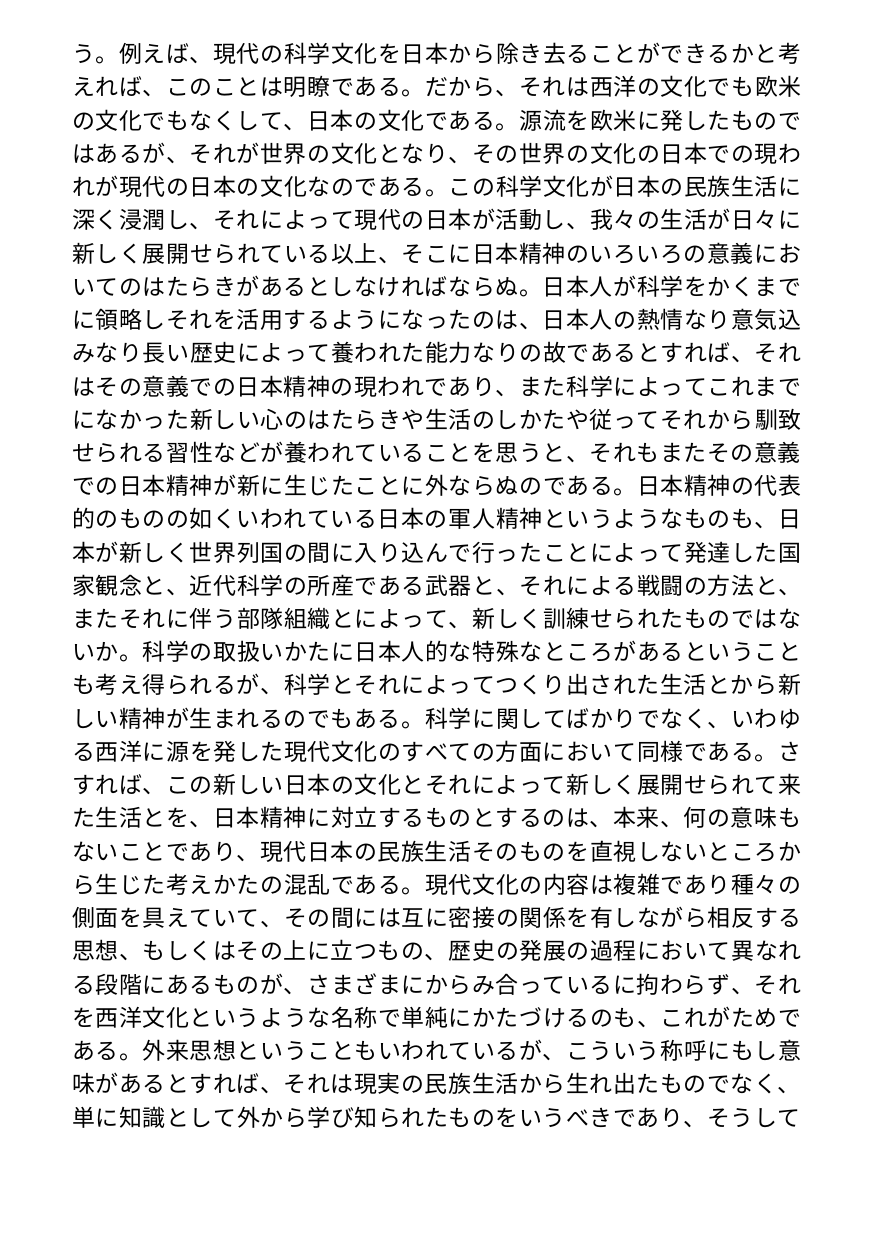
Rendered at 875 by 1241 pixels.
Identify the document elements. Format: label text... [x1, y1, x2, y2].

text う。例えば、現代の科学文化を日本から除き去ることができるかと考えれば、このことは明瞭である。だから、それは西洋の文化でも欧米の文化でもなくして、日本の文化である。源流を欧米に発したものではあるが、それが世界の文化となり、その世界の文化の日本での現われが現代の日本の文化なのである。この科学文化が日本の民族生活に深く浸潤し、それによって現代の日本が活動し、我々の生活が日々に新しく展開せられている以上、そこに日本精神のいろいろの意義においてのはたらきがあるとしなければならぬ。日本人が科学をかくまでに領略しそれを活用するようになったのは、日本人の熱情なり意気込みなり長い歴史によって養われた能力なりの故であるとすれば、それはその意義での日本精神の現われであり、また科学によってこれまでになかった新しい心のはたらきや生活のしかたや従ってそれから馴致せられる習性などが養われていることを思うと、それもまたその意義での日本精神が新に生じたことに外ならぬのである。日本精神の代表的のものの如くいわれている日本の軍人精神というようなものも、日本が新しく世界列国の間に入り込んで行ったことによって発達した国家観念と、近代科学の所産である武器と、それによる戦闘の方法と、またそれに伴う部隊組織とによって、新しく訓練せられたものではないか。科学の取扱いかたに日本人的な特殊なところがあるということも考え得られるが、科学とそれによってつくり出された生活とから新しい精神が生まれるのでもある。科学に関してばかりでなく、いわゆる西洋に源を発した現代文化のすべての方面において同様である。さすれば、この新しい日本の文化とそれによって新しく展開せられて来た生活とを、日本精神に対立するものとするのは、本来、何の意味もないことであり、現代日本の民族生活そのものを直視しないところから生じた考えかたの混乱である。現代文化の内容は複雑であり種々の側面を具えていて、その間には互に密接の関係を有しながら相反する思想、もしくはその上に立つもの、歴史の発展の過程において異なれる段階にあるものが、さまざまにからみ合っているに拘わらず、それを西洋文化というような名称で単純にかたづけるのも、これがためである。外来思想ということもいわれているが、こういう称呼にもし意味があるとすれば、それは現実の民族生活から生れ出たものでなく、単に知識として外から学び知られたものをいうべきであり、そうして [72, 36, 802, 1133]
